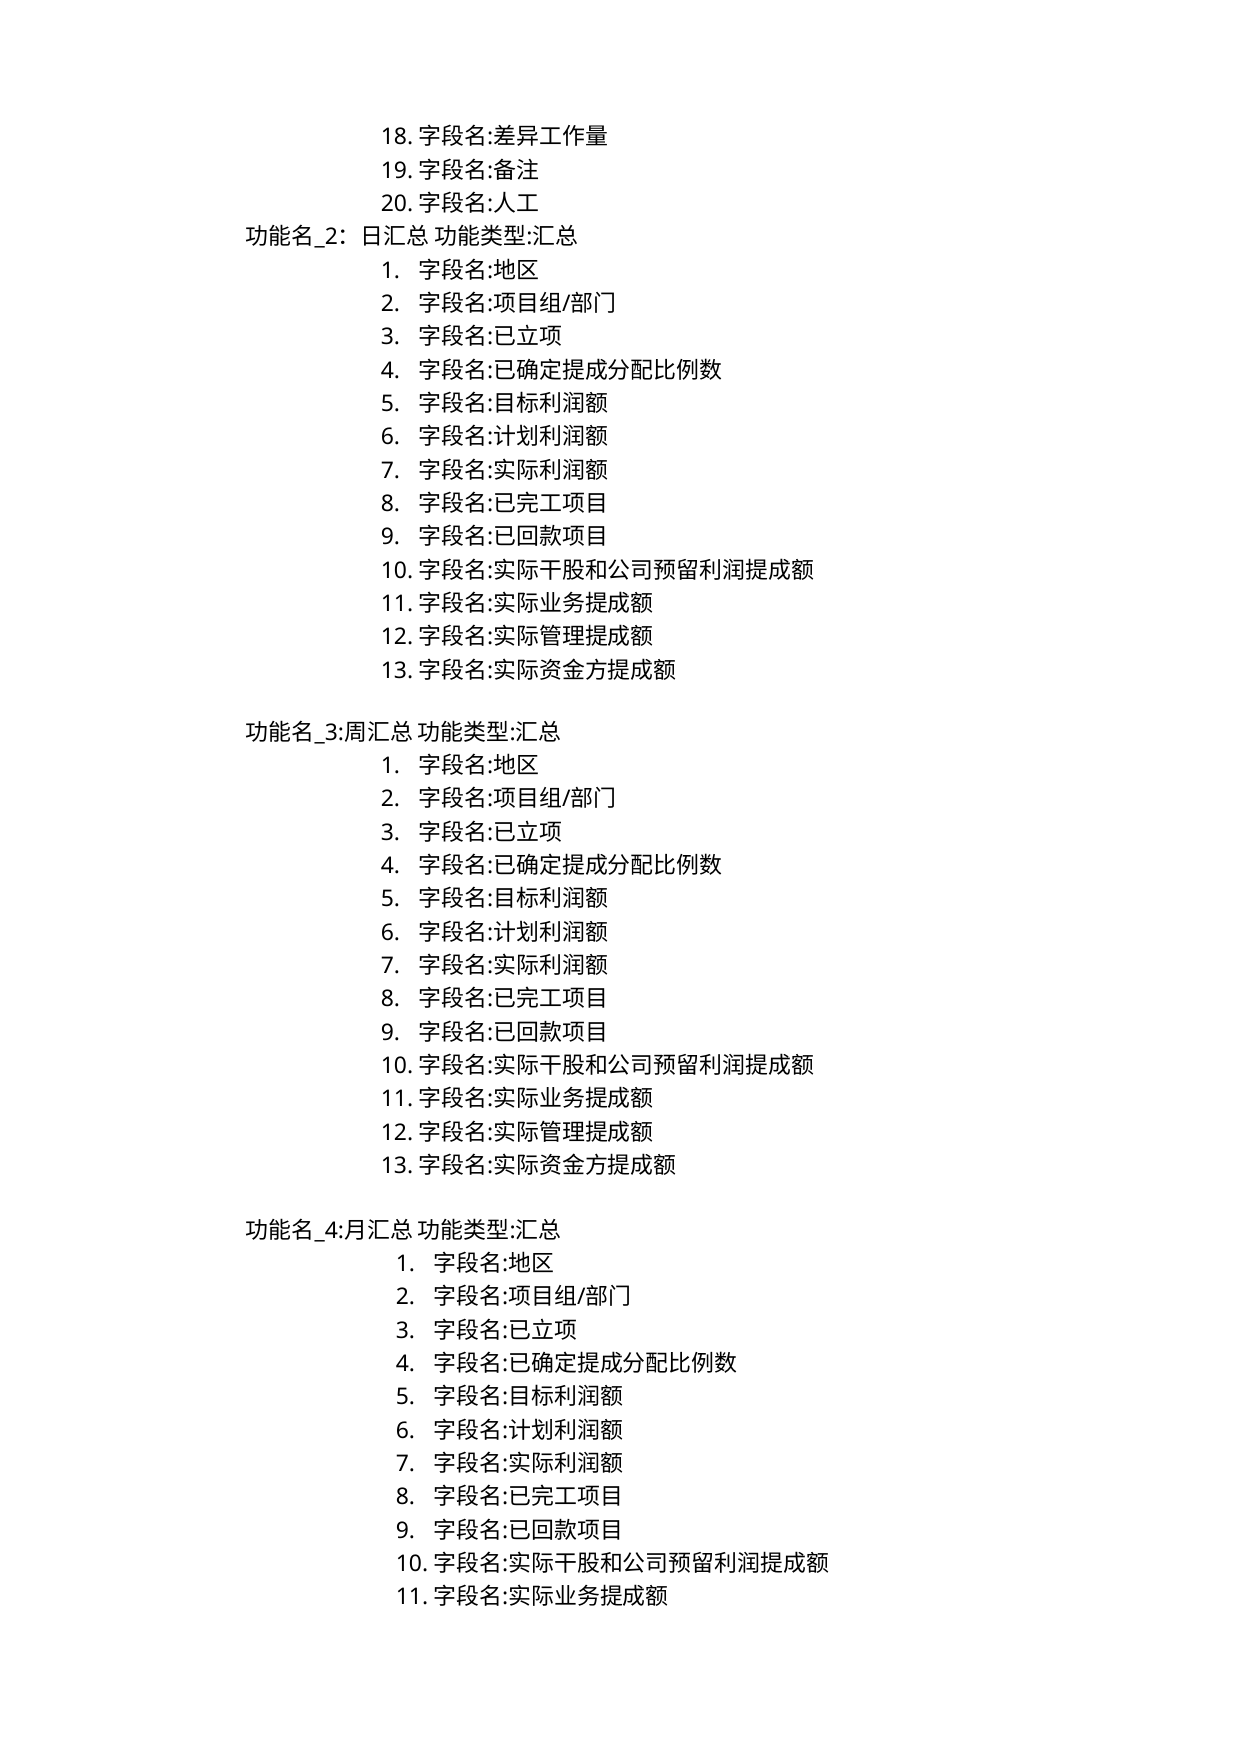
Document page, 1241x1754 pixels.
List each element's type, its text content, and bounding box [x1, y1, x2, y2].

text 功能名_4:月汇总 功能类型:汇总 [118, 1211, 1122, 1245]
text 功能名_2：日汇总 功能类型:汇总 [118, 218, 1122, 251]
list 字段名:已完工项目 [381, 485, 1122, 518]
list 字段名:已确定提成分配比例数 [381, 351, 1122, 385]
list 字段名:已立项 [381, 813, 1122, 847]
list 字段名:项目组/部门 [381, 780, 1122, 813]
list 字段名:目标利润额 [381, 880, 1122, 913]
list 字段名:实际利润额 [396, 1445, 1122, 1478]
list 字段名:差异工作量 [381, 118, 1122, 151]
list 字段名:已回款项目 [396, 1511, 1122, 1545]
list 字段名:实际资金方提成额 [381, 1147, 1122, 1180]
list 字段名:已回款项目 [381, 1013, 1122, 1047]
list 字段名:实际资金方提成额 [381, 651, 1122, 685]
list 字段名:备注 [381, 151, 1122, 185]
list 字段名:目标利润额 [381, 385, 1122, 418]
list 字段名:实际干股和公司预留利润提成额 [381, 1047, 1122, 1080]
list 字段名:已确定提成分配比例数 [381, 847, 1122, 880]
list 字段名:实际业务提成额 [381, 1080, 1122, 1113]
list 字段名:地区 [381, 747, 1122, 780]
list 字段名:计划利润额 [381, 913, 1122, 947]
list 字段名:实际干股和公司预留利润提成额 [381, 551, 1122, 585]
list 字段名:已完工项目 [381, 980, 1122, 1013]
list 字段名:目标利润额 [396, 1378, 1122, 1411]
list 字段名:实际管理提成额 [381, 618, 1122, 651]
list 字段名:已立项 [381, 318, 1122, 351]
list 字段名:计划利润额 [381, 418, 1122, 451]
list 字段名:实际利润额 [381, 947, 1122, 980]
list 字段名:人工 [381, 185, 1122, 218]
list 字段名:已确定提成分配比例数 [396, 1345, 1122, 1378]
list 字段名:实际管理提成额 [381, 1113, 1122, 1147]
list 字段名:已立项 [396, 1311, 1122, 1345]
list 字段名:实际干股和公司预留利润提成额 [396, 1545, 1122, 1578]
list 字段名:项目组/部门 [381, 285, 1122, 318]
list 字段名:实际利润额 [381, 451, 1122, 485]
list 字段名:地区 [381, 251, 1122, 285]
list 字段名:项目组/部门 [396, 1278, 1122, 1311]
text 功能名_3:周汇总 功能类型:汇总 [118, 713, 1122, 747]
list 字段名:计划利润额 [396, 1411, 1122, 1445]
list 字段名:已回款项目 [381, 518, 1122, 551]
list 字段名:实际业务提成额 [381, 585, 1122, 618]
list 字段名:已完工项目 [396, 1478, 1122, 1511]
list 字段名:地区 [396, 1245, 1122, 1278]
list 字段名:实际业务提成额 [396, 1578, 1122, 1611]
